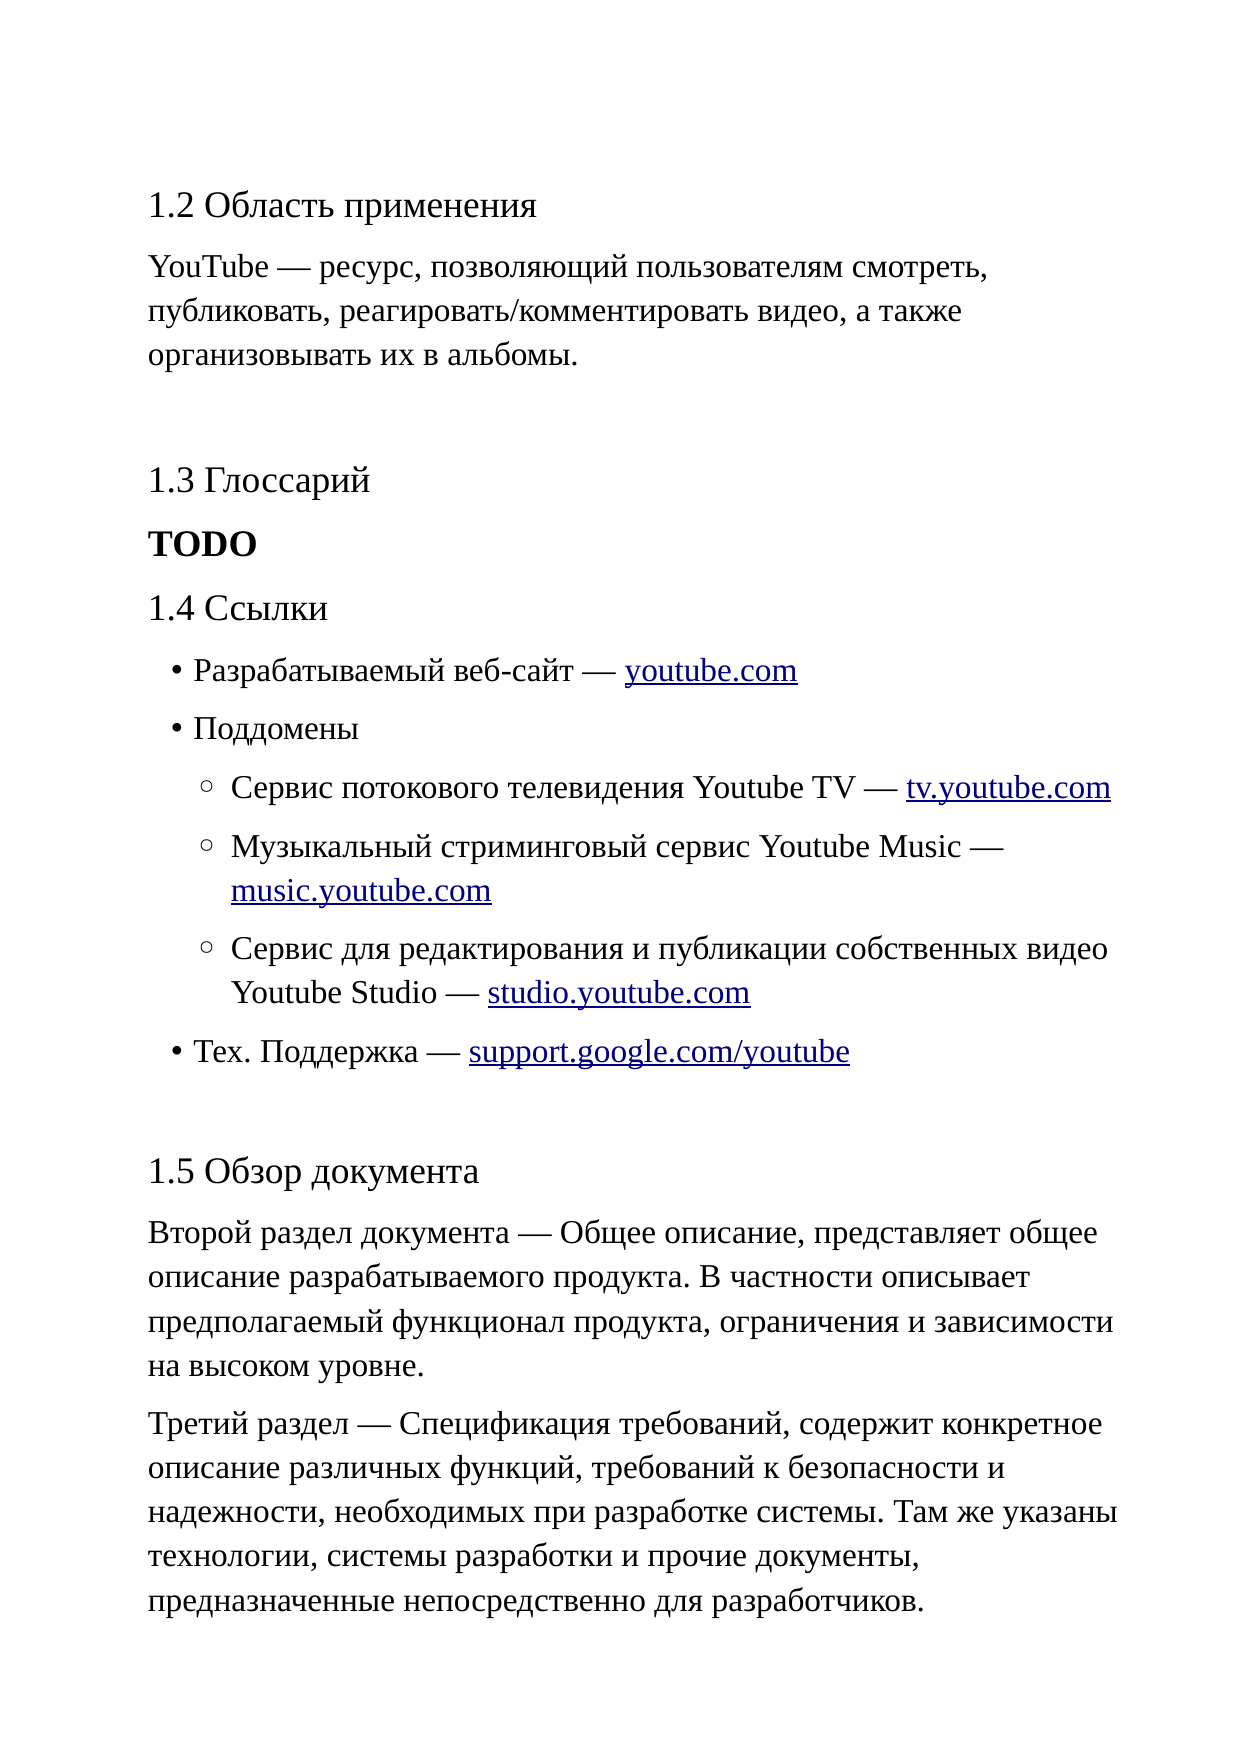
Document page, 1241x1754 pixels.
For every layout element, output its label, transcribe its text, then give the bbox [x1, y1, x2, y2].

list Тех. Поддержка — support.google.com/youtube [171, 1031, 1122, 1069]
list Музыкальный стриминговый сервис Youtube Music — music.youtube.com [193, 826, 1122, 908]
text YouTube — ресурс, позволяющий пользователям смотреть, публиковать, реагировать/комментировать видео, а также организовывать их в альбомы. [148, 246, 1122, 373]
text 1.5 Обзор документа [148, 1148, 1122, 1192]
list Сервис потокового телевидения Youtube TV — tv.youtube.com [193, 767, 1122, 806]
list Сервис для редактирования и публикации собственных видео Youtube Studio — studio.youtube.com [193, 928, 1122, 1011]
text Третий раздел — Спецификация требований, содержит конкретное описание различных функций, требований к безопасности и надежности, необходимых при разработке системы. Там же указаны технологии, системы разработки и прочие документы, предназначенные непосредственно для разработчиков. [148, 1403, 1122, 1618]
text 1.4 Ссылки [148, 586, 1122, 629]
text Второй раздел документа — Общее описание, представляет общее описание разрабатываемого продукта. В частности описывает предполагаемый функционал продукта, ограничения и зависимости на высоком уровне. [148, 1213, 1122, 1383]
text 1.2 Область применения [148, 182, 1122, 225]
text 1.3 Глоссарий [148, 457, 1122, 501]
list Разрабатываемый веб-сайт — youtube.com [171, 650, 1122, 688]
list Поддомены [171, 708, 1122, 747]
text TODO [148, 522, 1122, 565]
